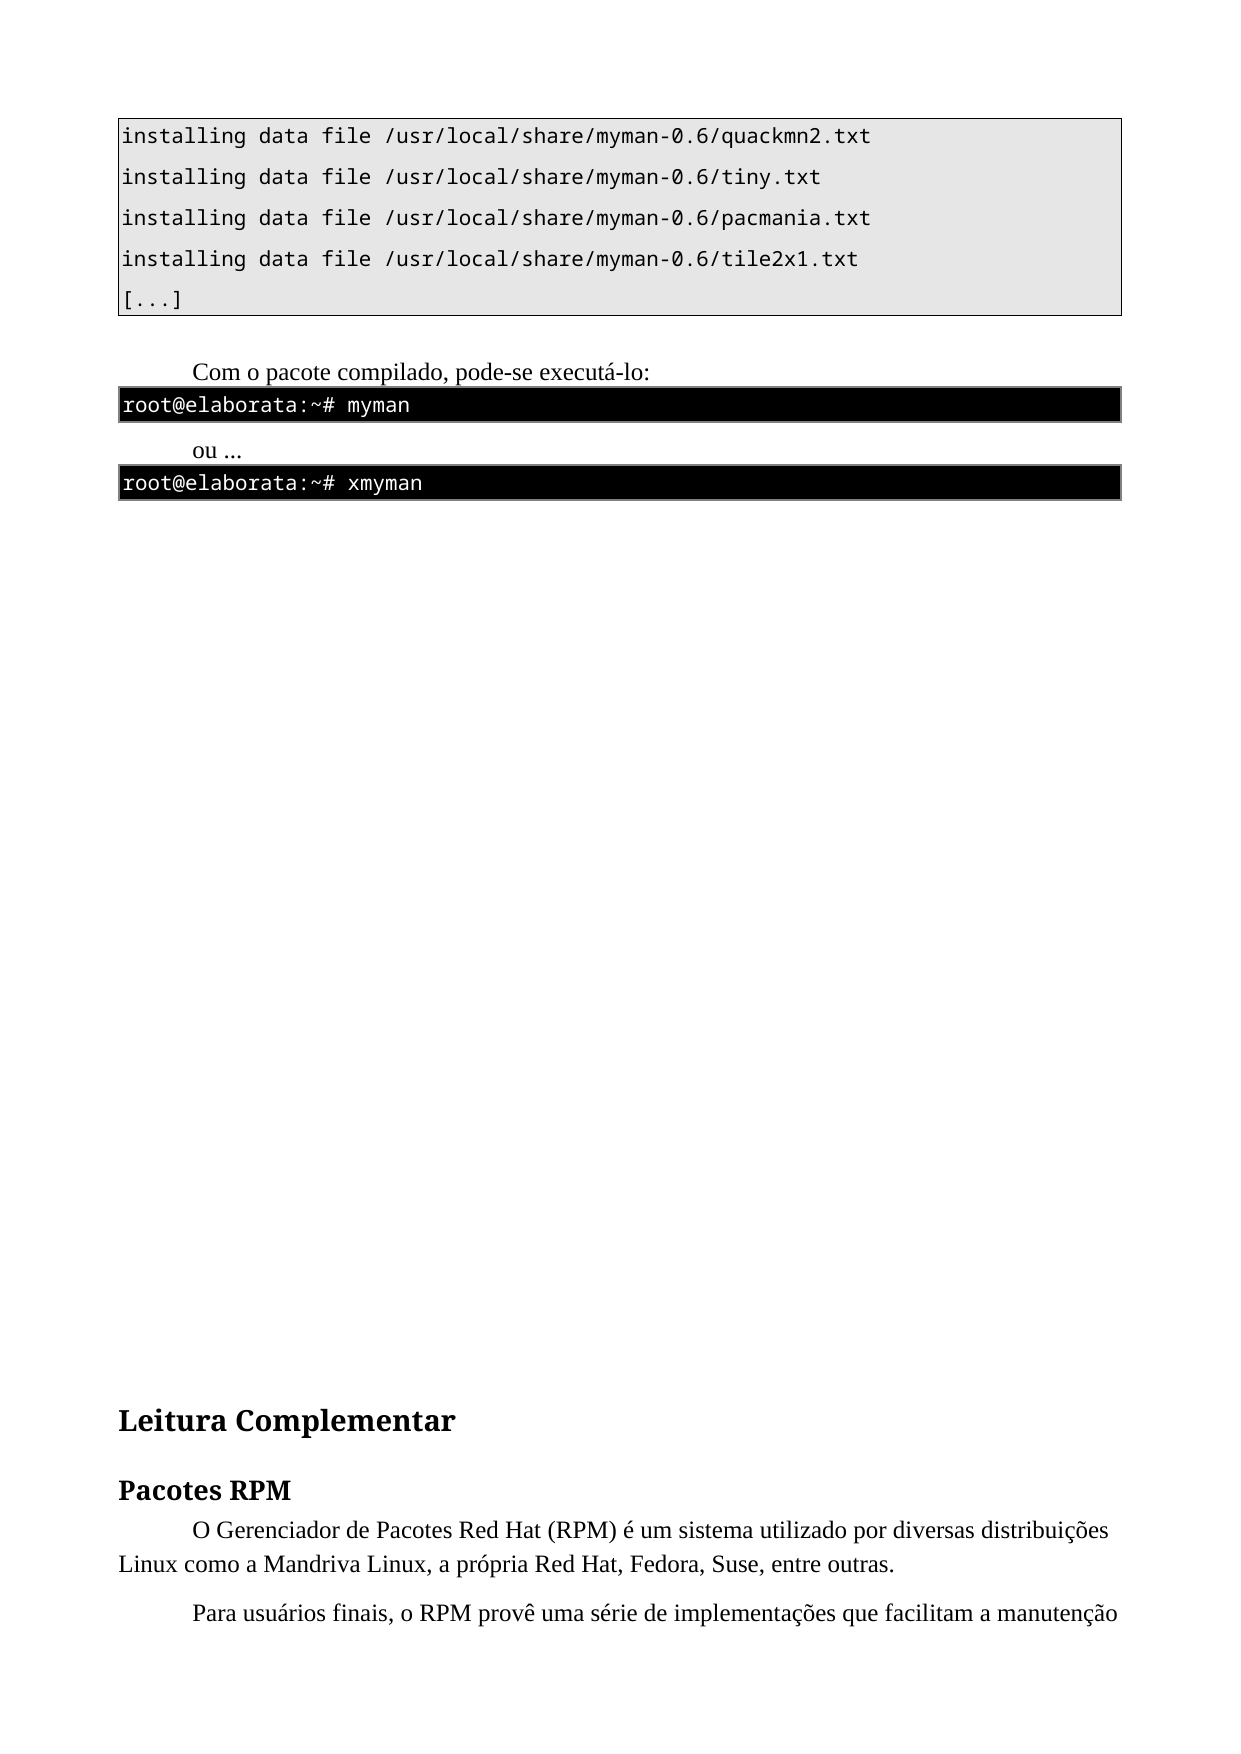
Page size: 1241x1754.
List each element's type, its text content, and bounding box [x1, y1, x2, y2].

subtitle Leitura Complementar [118, 1401, 1122, 1440]
text Para usuários finais, o RPM provê uma série de implementações que facilitam a manutenção [118, 1598, 1122, 1627]
text installing data file /usr/local/share/myman-0.6/tiny.txt [119, 159, 1121, 191]
text ou ... [118, 435, 1122, 464]
text root@elaborata:~# xmyman [120, 466, 1120, 499]
text O Gerenciador de Pacotes Red Hat (RPM) é um sistema utilizado por diversas distribuições Linux como a Mandriva Linux, a própria Red Hat, Fedora, Suse, entre outras. [118, 1515, 1122, 1578]
text Com o pacote compilado, pode-se executá-lo: [118, 357, 1122, 386]
text [...] [119, 281, 1121, 315]
text installing data file /usr/local/share/myman-0.6/quackmn2.txt [119, 119, 1121, 150]
text root@elaborata:~# myman [120, 388, 1120, 421]
subtitle Pacotes RPM [118, 1472, 1122, 1508]
text installing data file /usr/local/share/myman-0.6/tile2x1.txt [119, 241, 1121, 272]
text installing data file /usr/local/share/myman-0.6/pacmania.txt [119, 200, 1121, 231]
